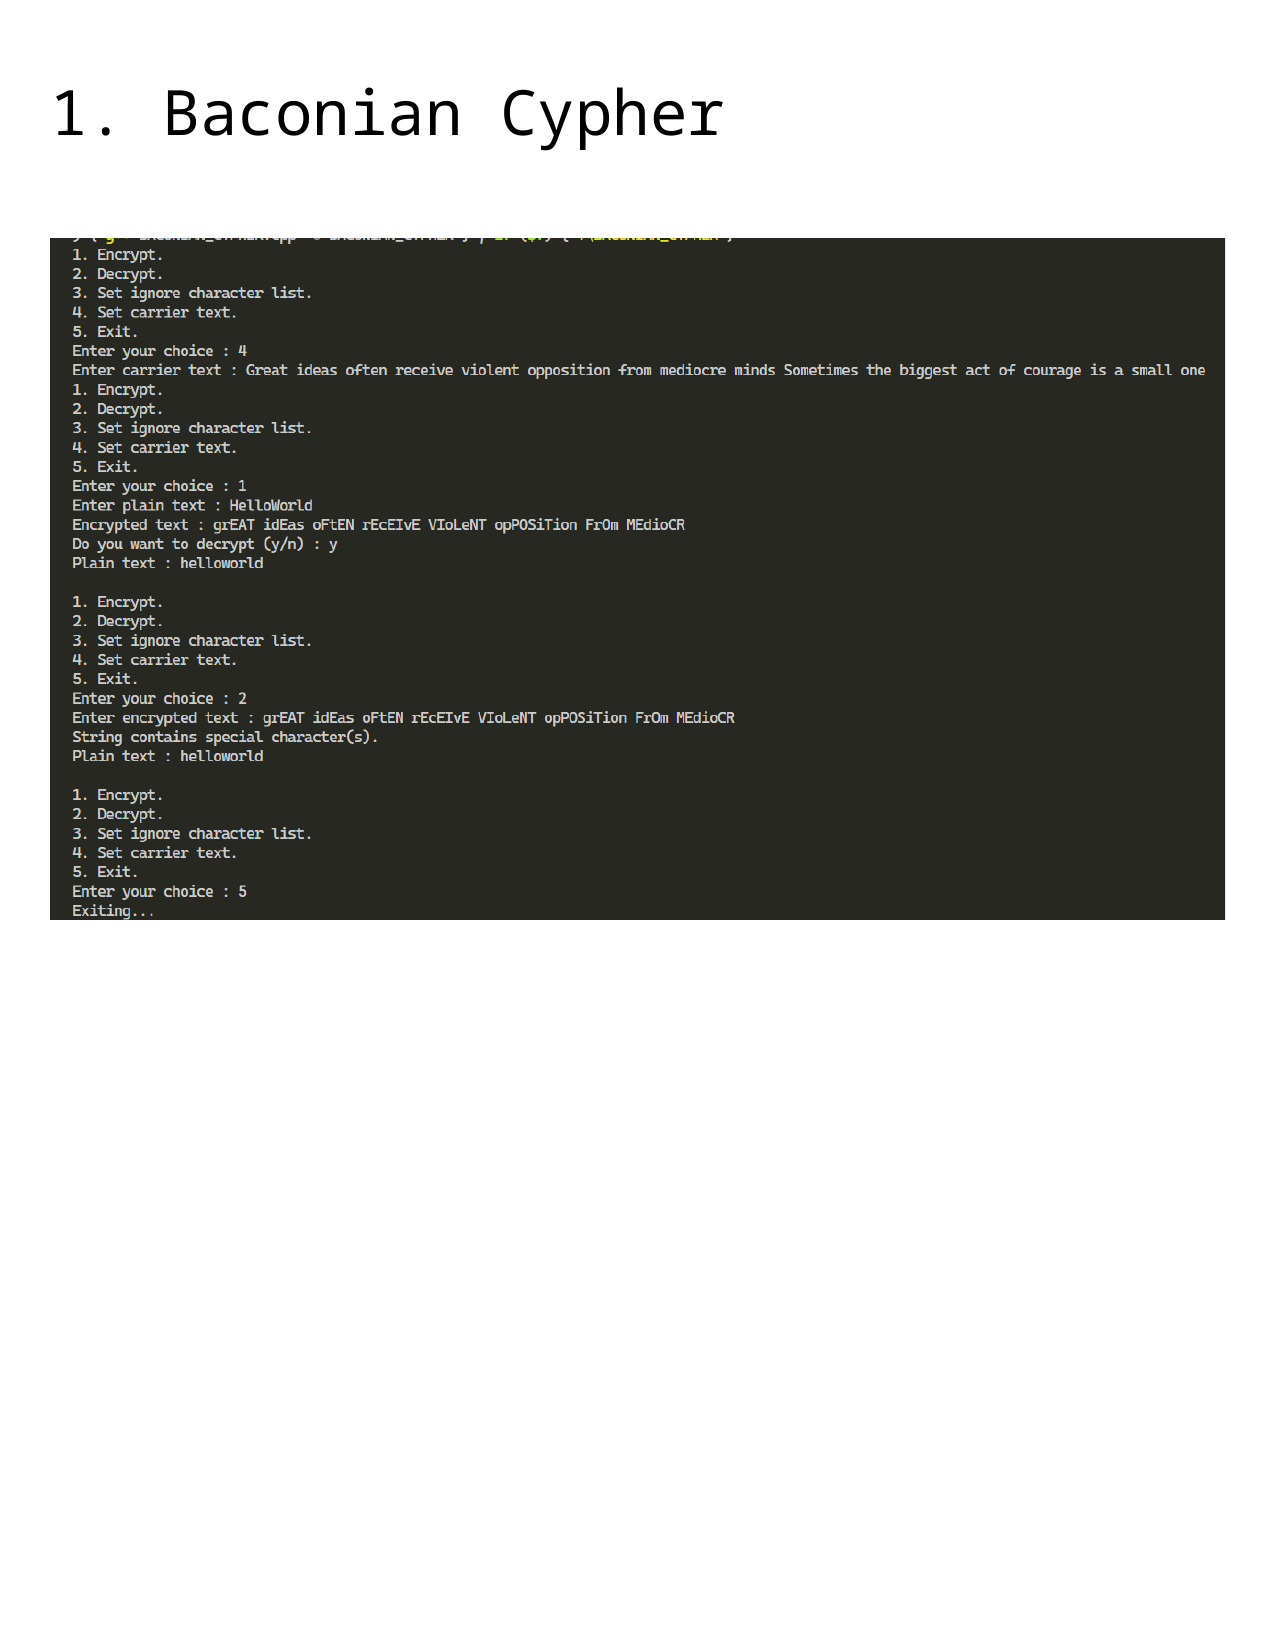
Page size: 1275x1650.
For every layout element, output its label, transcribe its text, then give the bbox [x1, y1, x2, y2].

picture [50, 238, 1225, 920]
text 1. Baconian Cypher [50, 69, 1225, 154]
